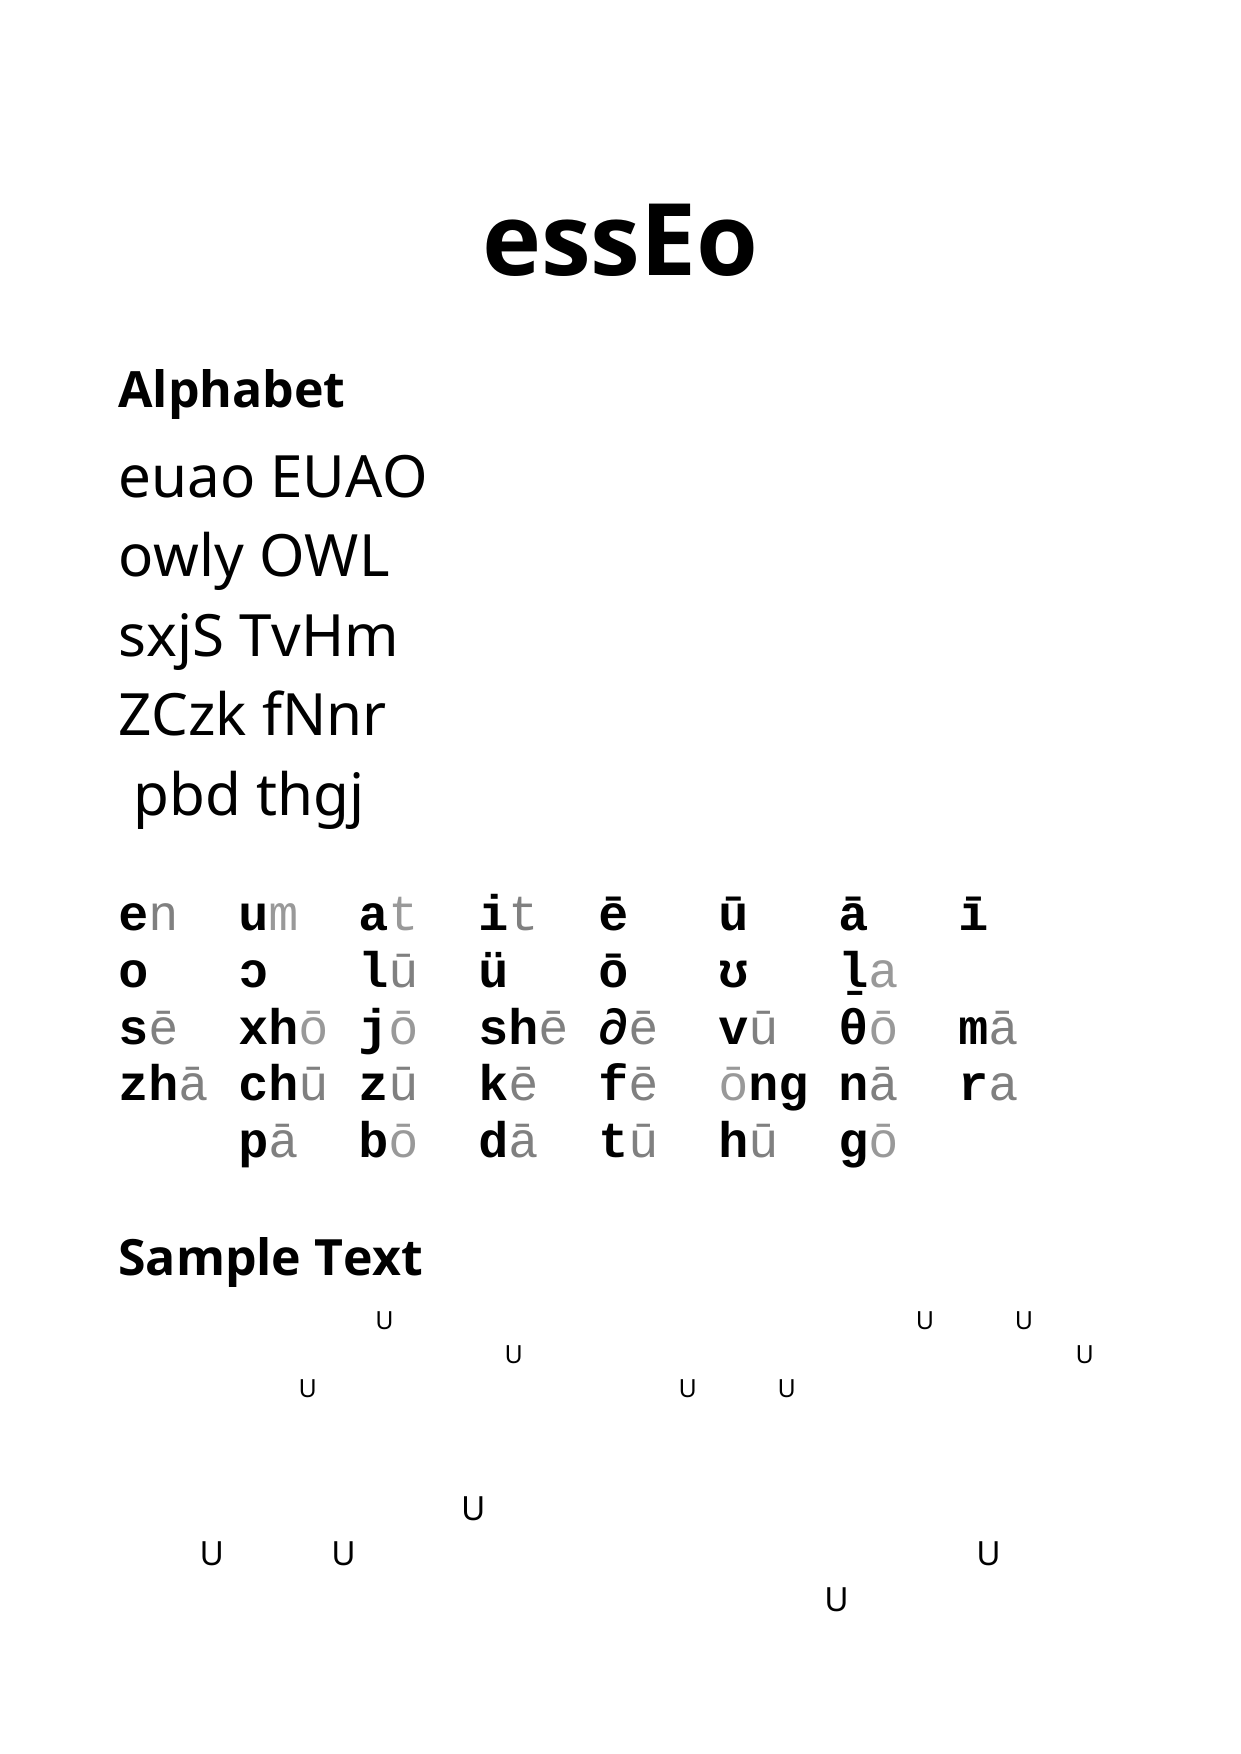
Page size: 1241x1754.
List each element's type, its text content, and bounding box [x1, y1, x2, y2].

text euao EUAO [118, 435, 1122, 514]
text zhā chū zū kē fē ōng nā ra [118, 1059, 1122, 1116]
title essEo [118, 168, 1122, 304]
subtitle Alphabet [118, 354, 1122, 422]
text en um at it ē ū ā ī [118, 889, 1122, 946]
text o ɔ lū ü ō ʊ ḻa [118, 946, 1122, 1002]
text sē xhō jō shē ∂ē vū θō mā [118, 1002, 1122, 1059]
text pā bō dā tū hū gō [118, 1116, 1122, 1172]
subtitle Sample Text [118, 1222, 1122, 1291]
text owly OWL [118, 514, 1122, 594]
text ZCzk fNnr [118, 673, 1122, 753]
text sUnusEdasuO, sU es sUnu pasen avum lok o. deb nel brAsO tu tEO sUnu OkrUs eru pasen. y den nel brAs te tEO. es sUnu pasen avum lok iesw. krUsO te pasen. nel krUs pasen. Zunel krUs pasen. tan vOsO pru etu sE. sUnu OkrUs eru pasen. tan vOs os etu sE un anu doks. [118, 1303, 1122, 1439]
text sUnusEdasuO, sU es sUnu pasen avum lok o. deb nel brAsO tu tEO sUnu OkrUs eru pasen. y den nel brAs te tEO. <es sUnu pasen avum lok iesw.> krUsO te pasen. nel krUs pasen. Zunel [118, 1485, 1122, 1621]
text sxjS TvHm [118, 594, 1122, 673]
text pbd thgj [118, 753, 1122, 832]
